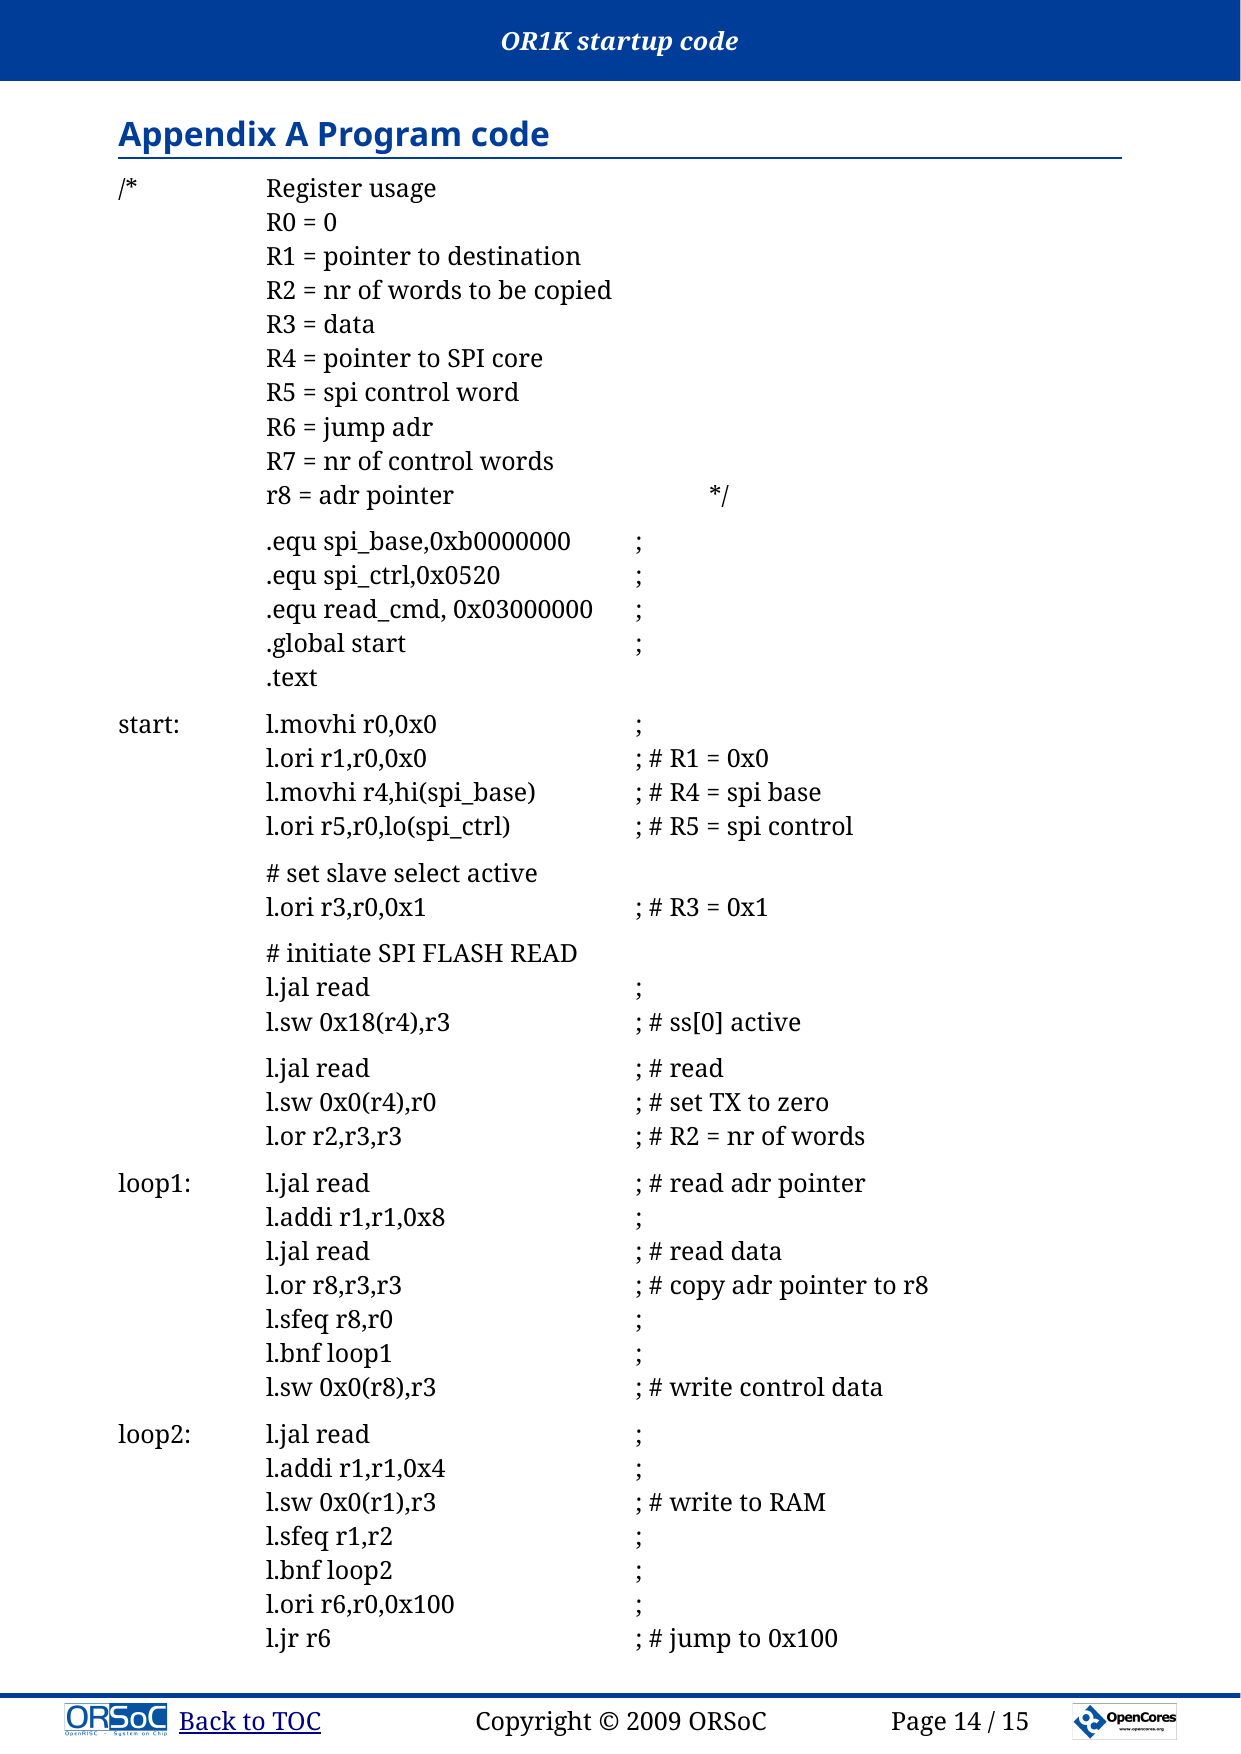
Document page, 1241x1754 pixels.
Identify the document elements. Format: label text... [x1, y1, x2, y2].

text start: l.movhi r0,0x0 ; l.ori r1,r0,0x0 ; # R1 = 0x0 l.movhi r4,hi(spi_base) ; # R4 = spi base l.ori r5,r0,lo(spi_ctrl) ; # R5 = spi control [118, 707, 1122, 843]
text l.jal read ; # read l.sw 0x0(r4),r0 ; # set TX to zero l.or r2,r3,r3 ; # R2 = nr of words [118, 1051, 1122, 1153]
text loop1: l.jal read ; # read adr pointer l.addi r1,r1,0x8 ; l.jal read ; # read data l.or r8,r3,r3 ; # copy adr pointer to r8 l.sfeq r8,r0 ; l.bnf loop1 ; l.sw 0x0(r8),r3 ; # write control data [118, 1165, 1122, 1404]
text loop2: l.jal read ; l.addi r1,r1,0x4 ; l.sw 0x0(r1),r3 ; # write to RAM l.sfeq r1,r2 ; l.bnf loop2 ; l.ori r6,r0,0x100 ; l.jr r6 ; # jump to 0x100 [118, 1416, 1122, 1655]
subtitle Appendix A Program code [118, 111, 1122, 157]
text # set slave select active l.ori r3,r0,0x1 ; # R3 = 0x1 [118, 855, 1122, 923]
picture [1072, 1703, 1177, 1740]
text /* Register usage R0 = 0 R1 = pointer to destination R2 = nr of words to be copied R3 = data R4 = pointer to SPI core R5 = spi control word R6 = jump adr R7 = nr of control words r8 = adr pointer */ [118, 171, 1122, 511]
text # initiate SPI FLASH READ l.jal read ; l.sw 0x18(r4),r3 ; # ss[0] active [118, 936, 1122, 1038]
text .equ spi_base,0xb0000000 ; .equ spi_ctrl,0x0520 ; .equ read_cmd, 0x03000000 ; .global start ; .text [118, 524, 1122, 694]
picture [64, 1703, 168, 1736]
